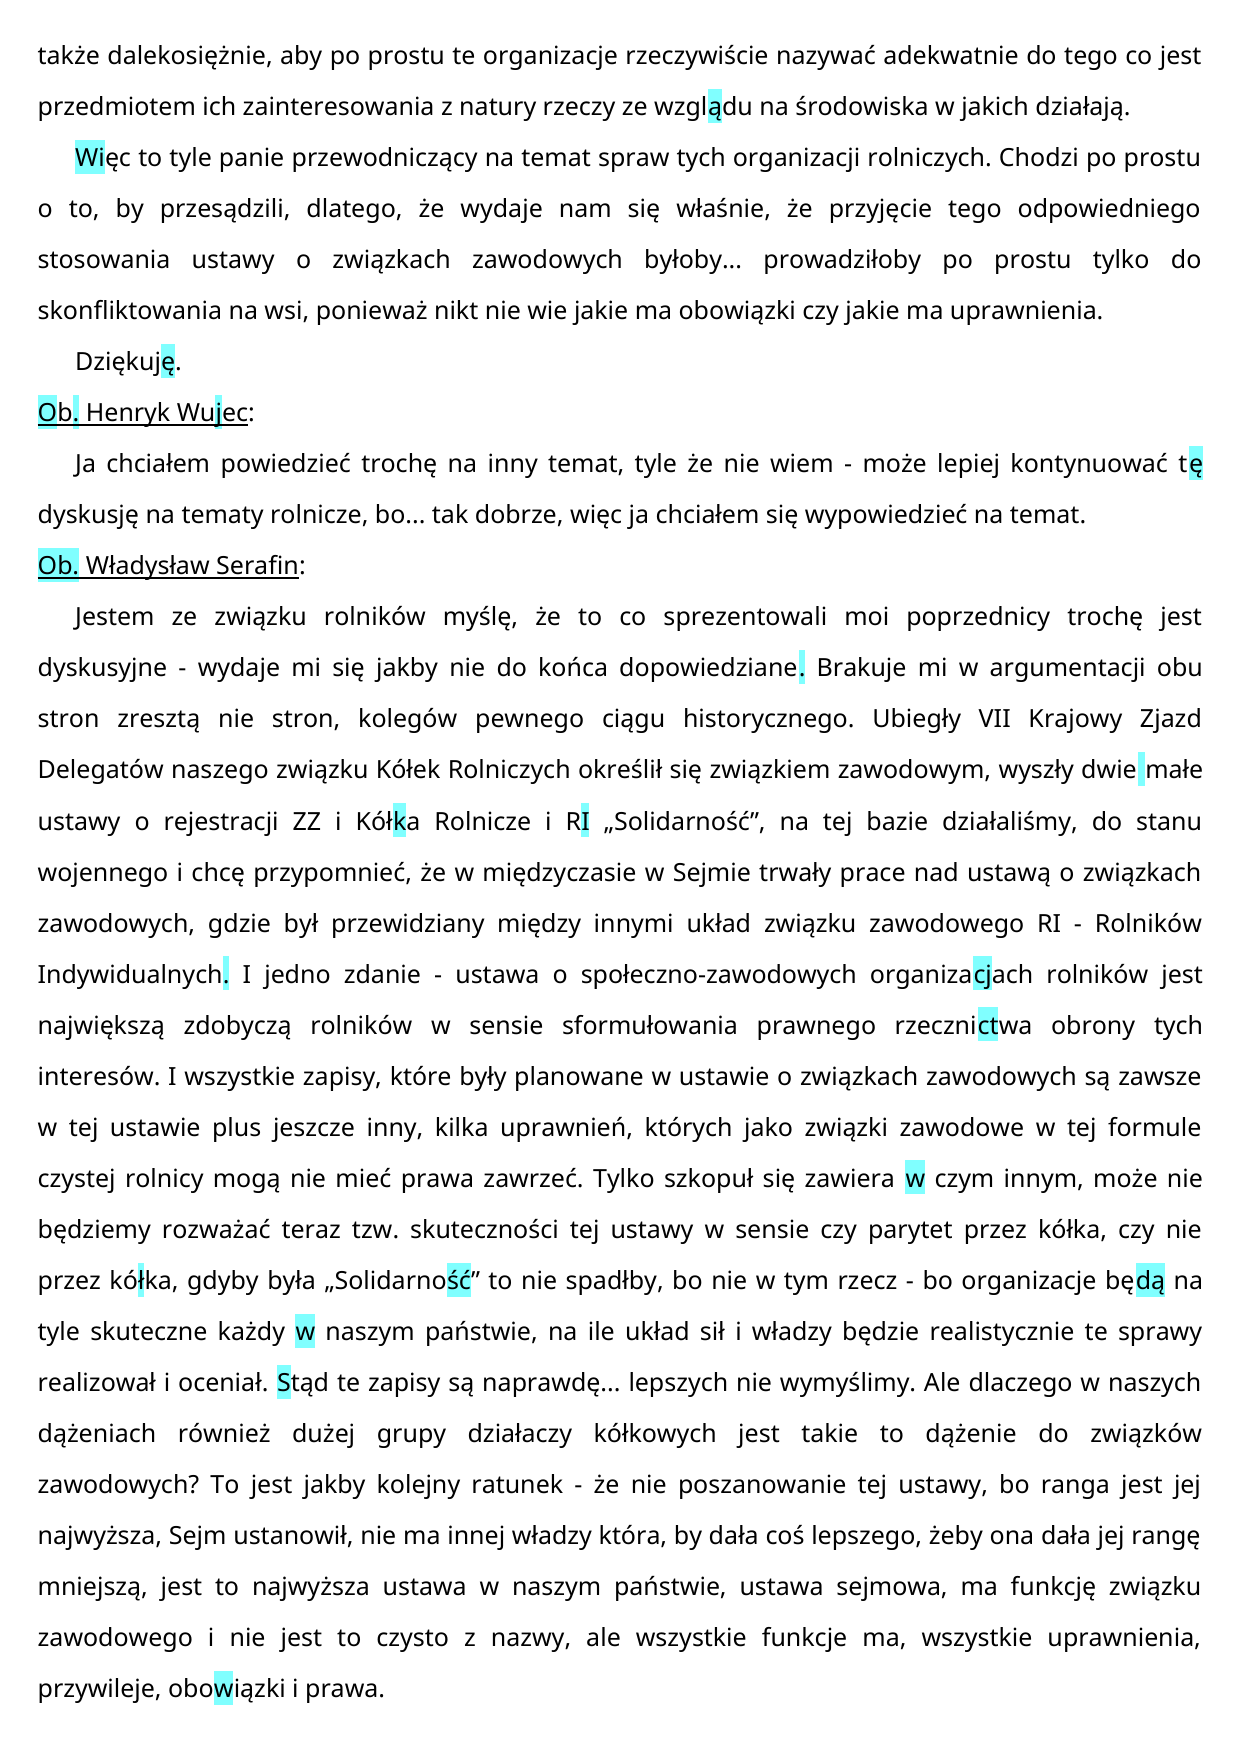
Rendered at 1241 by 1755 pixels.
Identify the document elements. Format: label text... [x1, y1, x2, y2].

text Ob. Henryk Wujec: [37, 395, 1203, 429]
text Ob. Władysław Serafin: [37, 548, 1203, 582]
text Więc to tyle panie przewodniczący na temat spraw tych organizacji rolniczych. Chodzi po prostu o to, by przesądzili, dlatego, że wydaje nam się właśnie, że przyjęcie tego odpowiedniego stosowania ustawy o związkach zawodowych byłoby... prowadziłoby po prostu tylko do skonfliktowania na wsi, ponieważ nikt nie wie jakie ma obowiązki czy jakie ma uprawnienia. [37, 139, 1203, 327]
text Dziękuję. [37, 344, 1203, 378]
text Ja chciałem powiedzieć trochę na inny temat, tyle że nie wiem - może lepiej kontynuować tę dyskusję na tematy rolnicze, bo... tak dobrze, więc ja chciałem się wypowiedzieć na temat. [37, 446, 1203, 531]
text Jestem ze związku rolników myślę, że to co sprezentowali moi poprzednicy trochę jest dyskusyjne - wydaje mi się jakby nie do końca dopowiedziane. Brakuje mi w argumentacji obu stron zresztą nie stron, kolegów pewnego ciągu historycznego. Ubiegły VII Krajowy Zjazd Delegatów naszego związku Kółek Rolniczych określił się związkiem zawodowym, wyszły dwie małe ustawy o rejestracji ZZ i Kółka Rolnicze i RI „Solidarność”, na tej bazie działaliśmy, do stanu wojennego i chcę przypomnieć, że w międzyczasie w Sejmie trwały prace nad ustawą o związkach zawodowych, gdzie był przewidziany między innymi układ związku zawodowego RI - Rolników Indywidualnych. I jedno zdanie - ustawa o społeczno-zawodowych organizacjach rolników jest największą zdobyczą rolników w sensie sformułowania prawnego rzecznictwa obrony tych interesów. I wszystkie zapisy, które były planowane w ustawie o związkach zawodowych są zawsze w tej ustawie plus jeszcze inny, kilka uprawnień, których jako związki zawodowe w tej formule czystej rolnicy mogą nie mieć prawa zawrzeć. Tylko szkopuł się zawiera w czym innym, może nie będziemy rozważać teraz tzw. skuteczności tej ustawy w sensie czy parytet przez kółka, czy nie przez kółka, gdyby była „Solidarność” to nie spadłby, bo nie w tym rzecz - bo organizacje będą na tyle skuteczne każdy w naszym państwie, na ile układ sił i władzy będzie realistycznie te sprawy realizował i oceniał. Stąd te zapisy są naprawdę... lepszych nie wymyślimy. Ale dlaczego w naszych dążeniach również dużej grupy działaczy kółkowych jest takie to dążenie do związków zawodowych? To jest jakby kolejny ratunek - że nie poszanowanie tej ustawy, bo ranga jest jej najwyższa, Sejm ustanowił, nie ma innej władzy która, by dała coś lepszego, żeby ona dała jej rangę mniejszą, jest to najwyższa ustawa w naszym państwie, ustawa sejmowa, ma funkcję związku zawodowego i nie jest to czysto z nazwy, ale wszystkie funkcje ma, wszystkie uprawnienia, przywileje, obowiązki i prawa. [37, 599, 1203, 1705]
text także dalekosiężnie, aby po prostu te organizacje rzeczywiście nazywać adekwatnie do tego co jest przedmiotem ich zainteresowania z natury rzeczy ze wzglądu na środowiska w jakich działają. [37, 37, 1203, 123]
